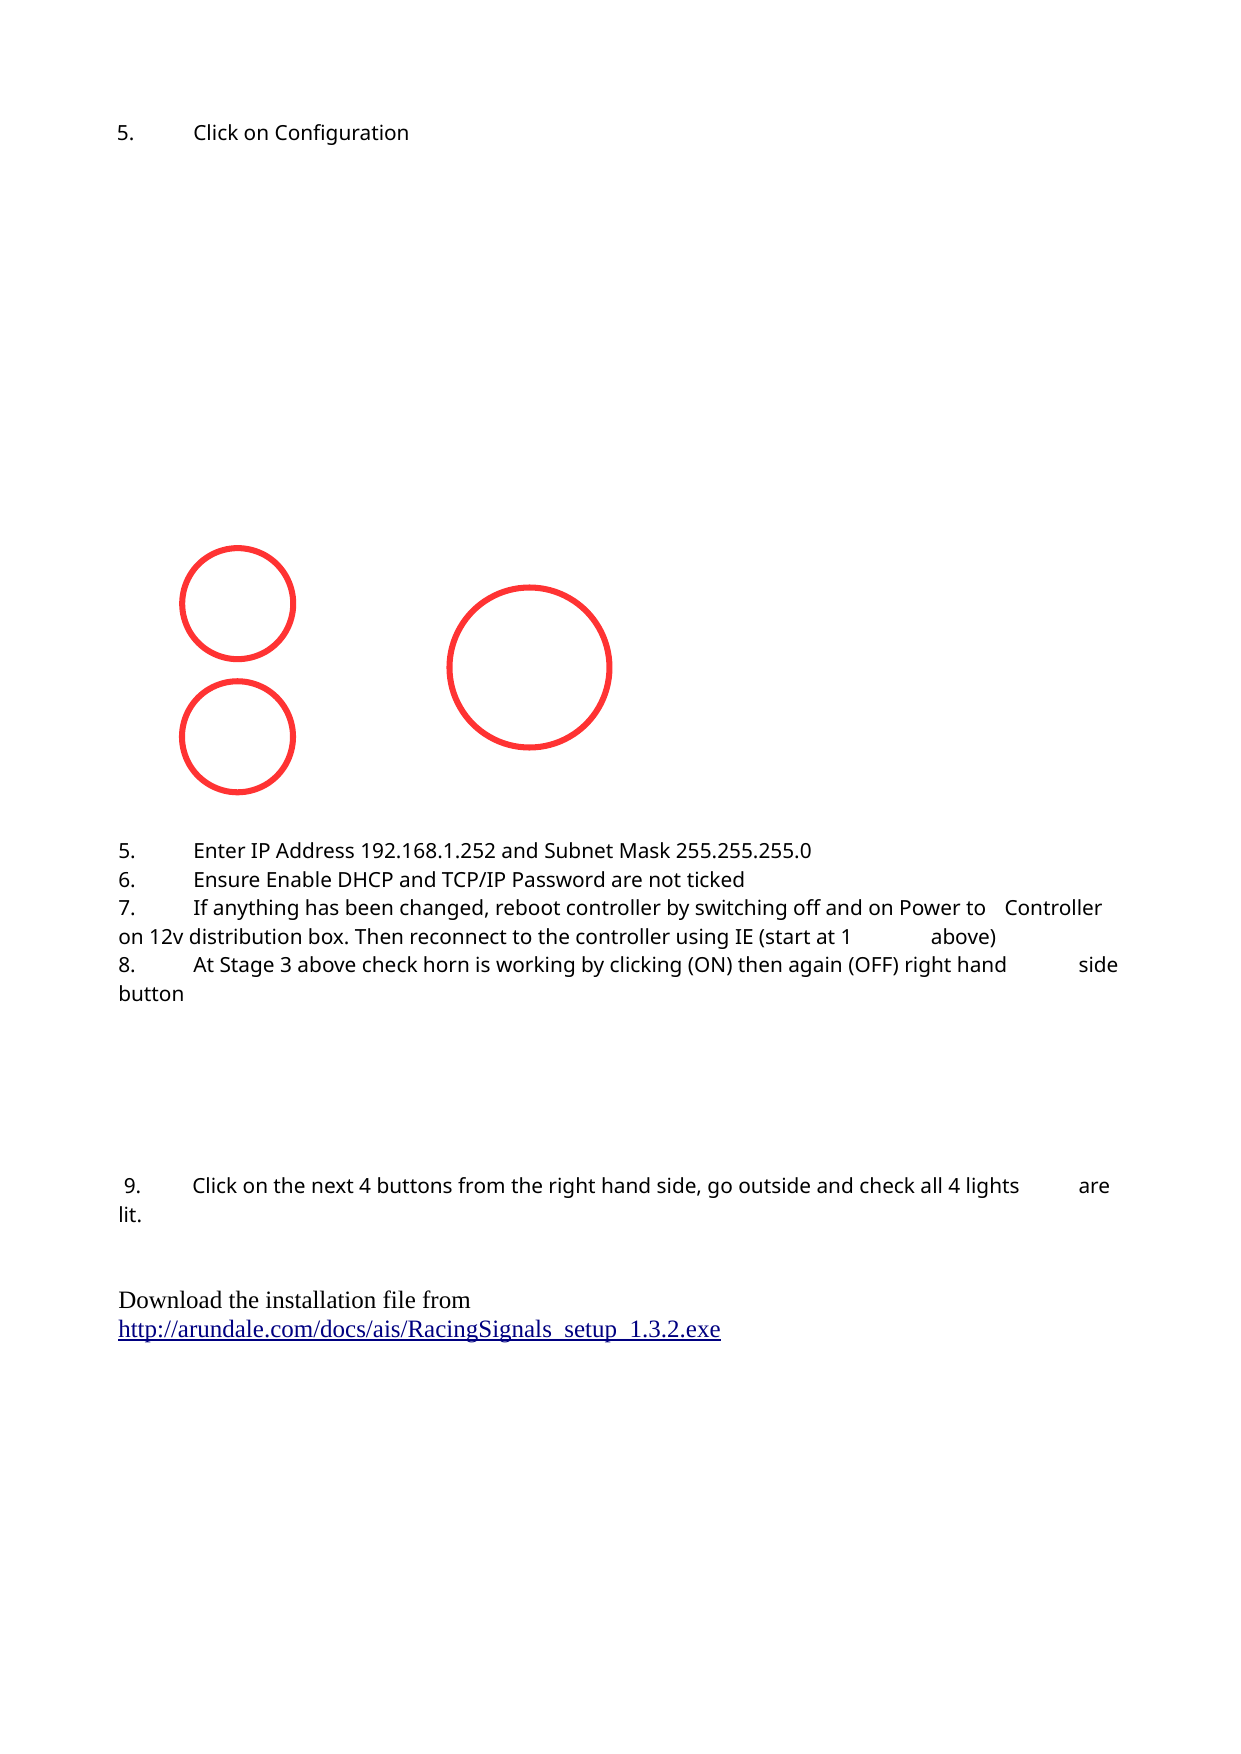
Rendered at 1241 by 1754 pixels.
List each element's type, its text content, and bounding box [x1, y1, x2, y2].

list If anything has been changed, reboot controller by switching off and on Power to Controller on 12v distribution box. Then reconnect to the controller using IE (start at 1 above) [118, 893, 1122, 950]
text Download the installation file from [118, 1285, 1122, 1314]
list At Stage 3 above check horn is working by clicking (ON) then again (OFF) right hand side button [118, 950, 1122, 1007]
list 9. Click on the next 4 buttons from the right hand side, go outside and check all 4 lights are lit. [118, 1007, 1122, 1228]
text http://arundale.com/docs/ais/RacingSignals_setup_1.3.2.exe [118, 1314, 1122, 1343]
list Click on Configuration [117, 118, 1122, 147]
list Ensure Enable DHCP and TCP/IP Password are not ticked [118, 865, 1122, 893]
list Enter IP Address 192.168.1.252 and Subnet Mask 255.255.255.0 [118, 837, 1122, 865]
